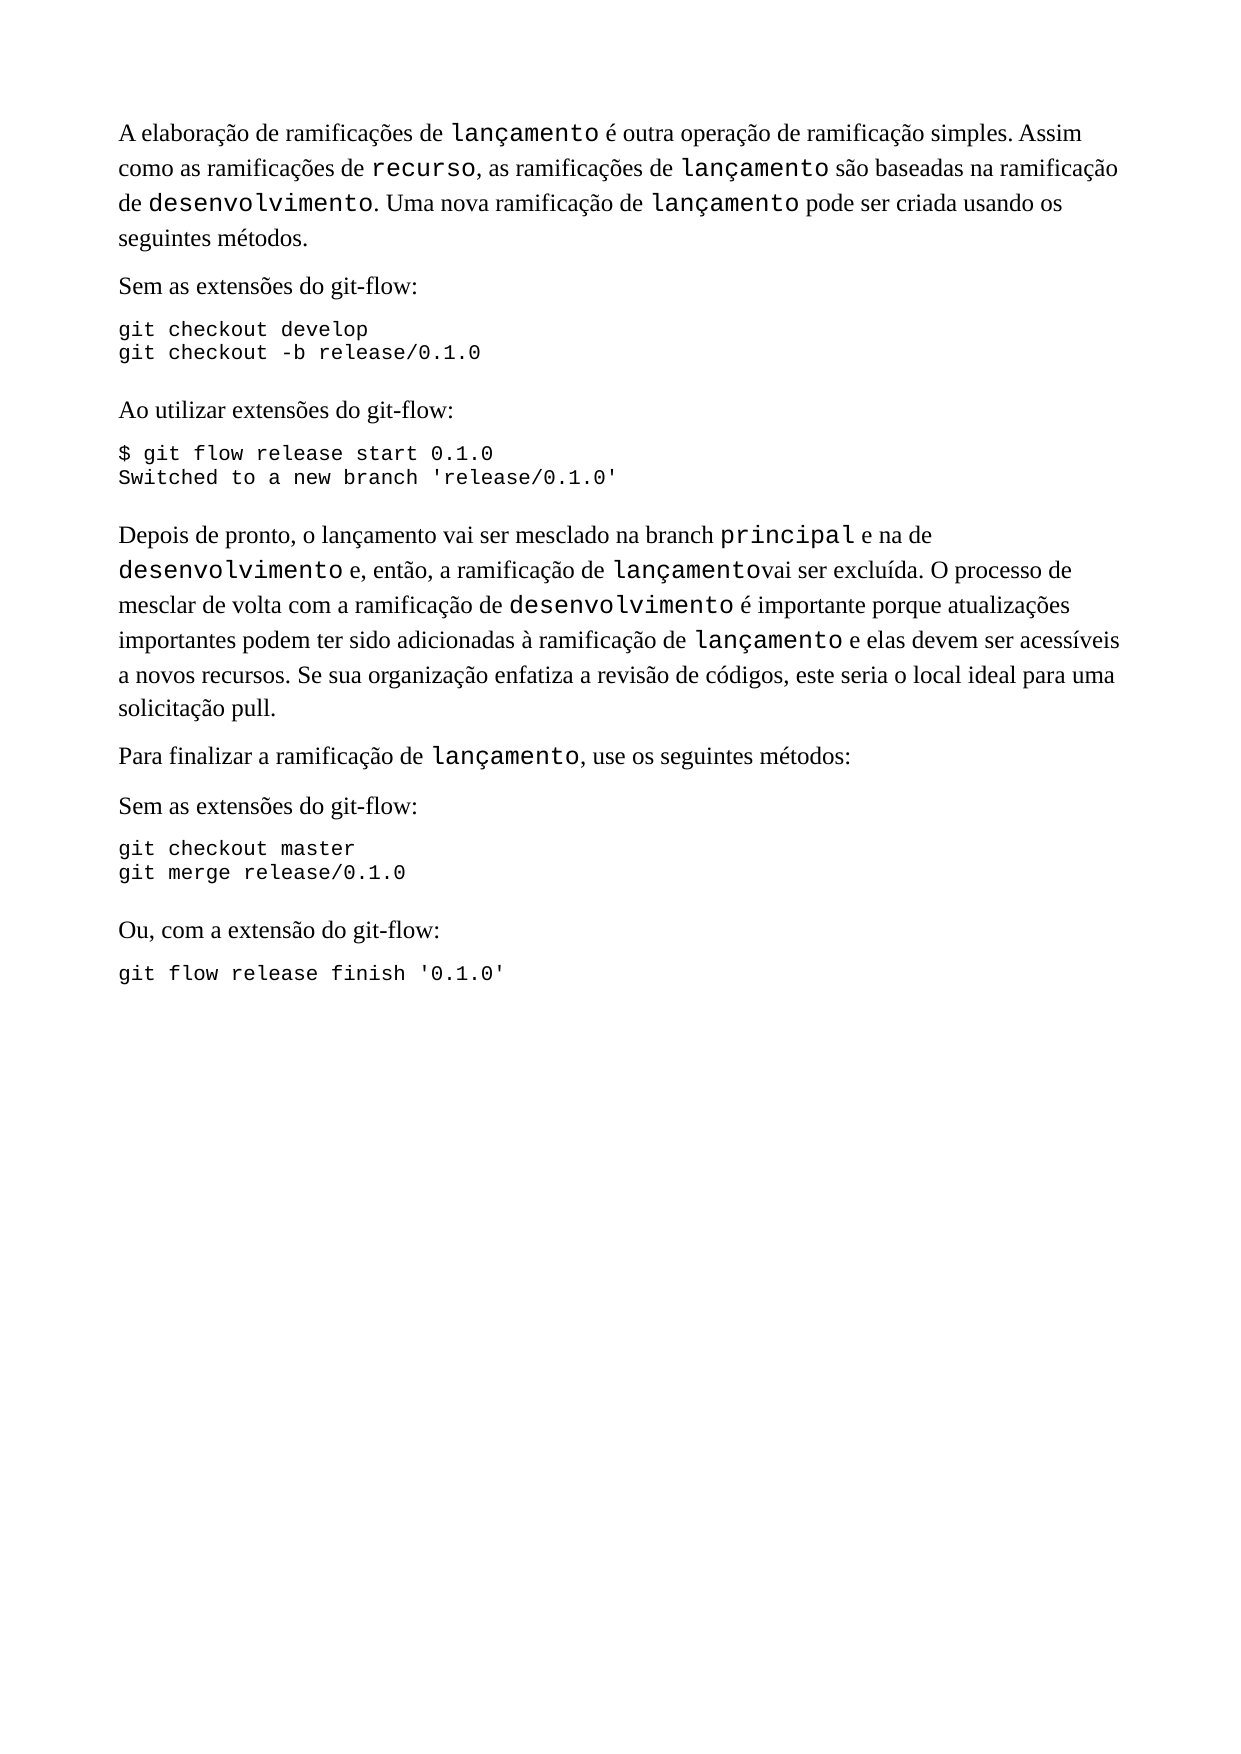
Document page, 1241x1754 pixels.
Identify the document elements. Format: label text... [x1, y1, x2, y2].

text git checkout -b release/0.1.0 [118, 342, 1122, 366]
text git flow release finish '0.1.0' [118, 963, 1122, 986]
text Ou, com a extensão do git-flow: [118, 915, 1122, 944]
text A elaboração de ramificações de lançamento é outra operação de ramificação simples. Assim como as ramificações de recurso, as ramificações de lançamento são baseadas na ramificação de desenvolvimento. Uma nova ramificação de lançamento pode ser criada usando os seguintes métodos. [118, 118, 1122, 252]
text Sem as extensões do git-flow: [118, 271, 1122, 300]
text git checkout develop [118, 319, 1122, 342]
text git checkout master [118, 838, 1122, 862]
text Switched to a new branch 'release/0.1.0' [118, 467, 1122, 490]
text Ao utilizar extensões do git-flow: [118, 395, 1122, 424]
text Sem as extensões do git-flow: [118, 791, 1122, 819]
text Depois de pronto, o lançamento vai ser mesclado na branch principal e na de desenvolvimento e, então, a ramificação de lançamentovai ser excluída. O processo de mesclar de volta com a ramificação de desenvolvimento é importante porque atualizações importantes podem ter sido adicionadas à ramificação de lançamento e elas devem ser acessíveis a novos recursos. Se sua organização enfatiza a revisão de códigos, este seria o local ideal para uma solicitação pull. [118, 520, 1122, 722]
text Para finalizar a ramificação de lançamento, use os seguintes métodos: [118, 741, 1122, 772]
text $ git flow release start 0.1.0 [118, 443, 1122, 467]
text git merge release/0.1.0 [118, 862, 1122, 886]
